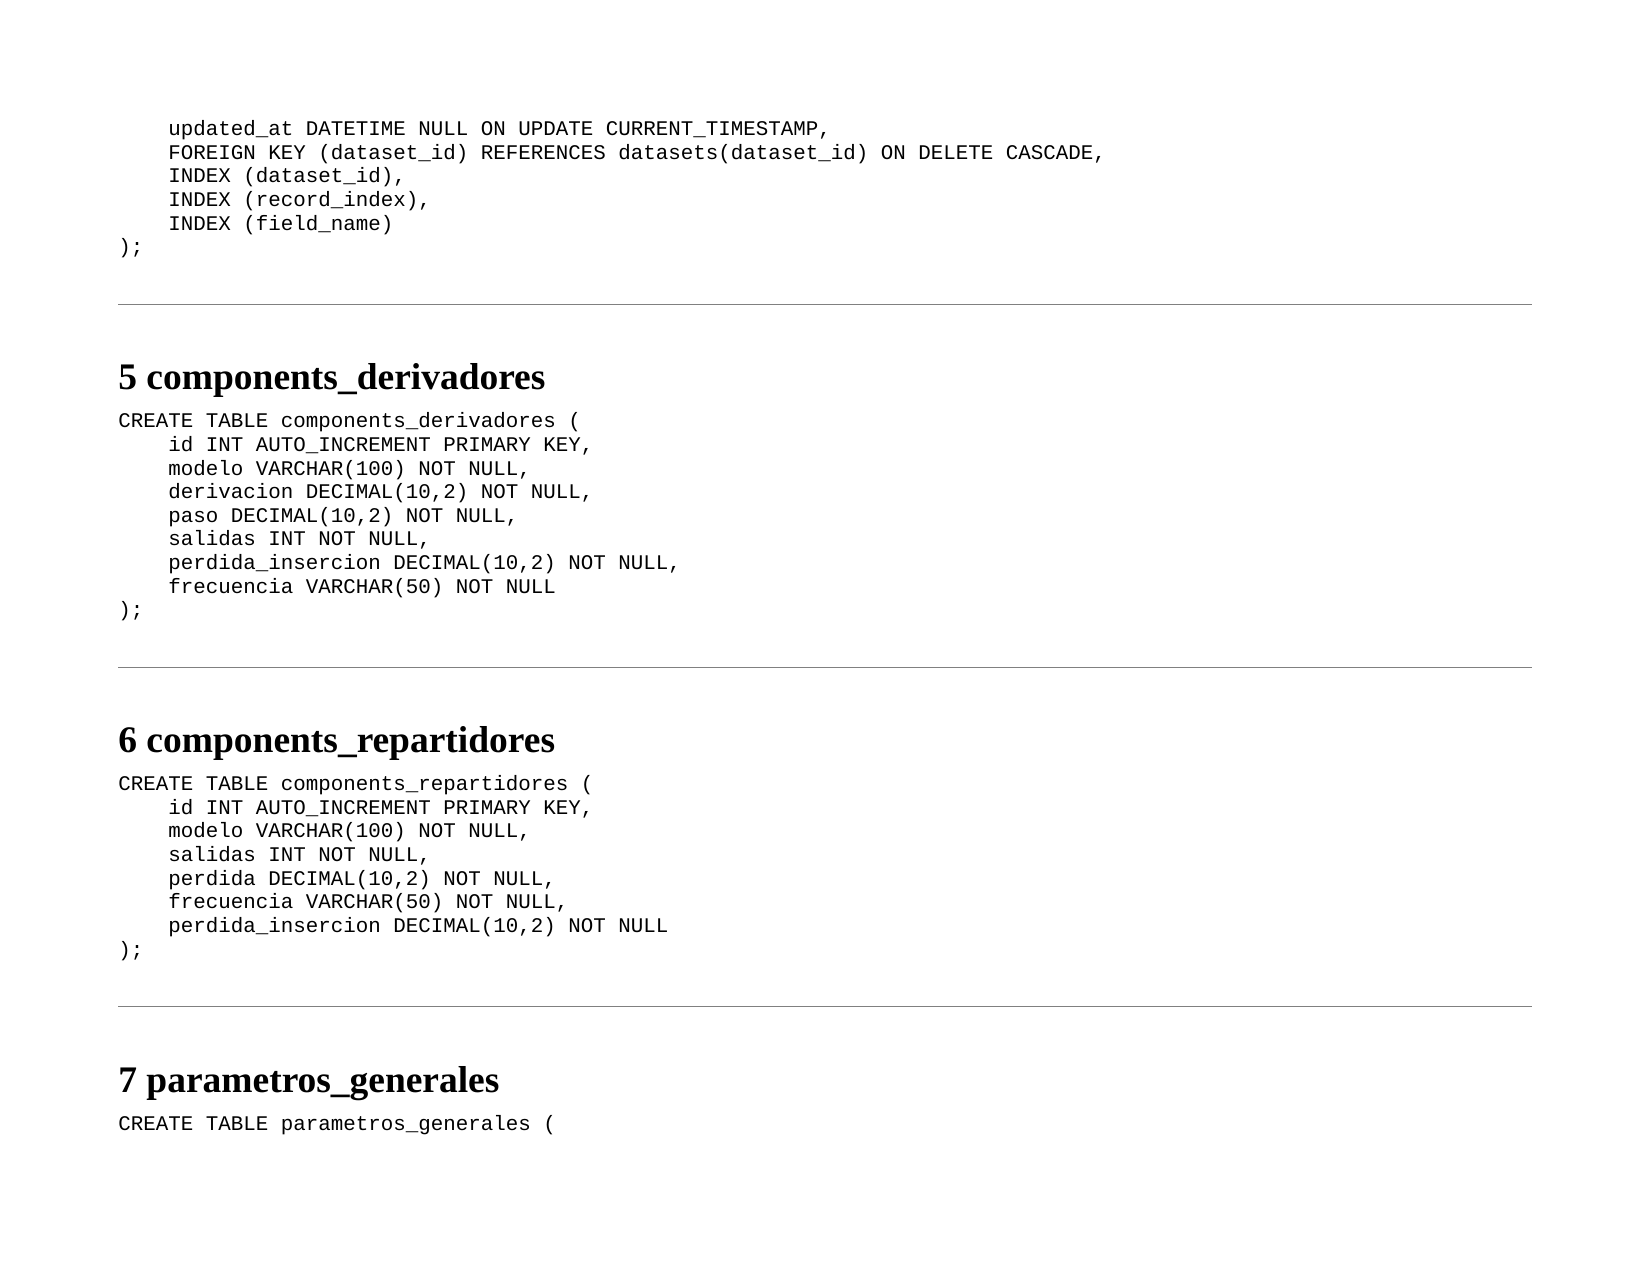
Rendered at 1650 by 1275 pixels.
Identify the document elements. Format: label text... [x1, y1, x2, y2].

text INDEX (dataset_id), [118, 165, 1532, 189]
text paso DECIMAL(10,2) NOT NULL, [118, 505, 1532, 528]
text ); [118, 236, 1532, 260]
text id INT AUTO_INCREMENT PRIMARY KEY, [118, 434, 1532, 457]
text perdida DECIMAL(10,2) NOT NULL, [118, 868, 1532, 891]
subtitle 5 components_derivadores [118, 354, 1532, 398]
subtitle 7 parametros_generales [118, 1057, 1532, 1100]
text salidas INT NOT NULL, [118, 528, 1532, 552]
subtitle 6 components_repartidores [118, 718, 1532, 761]
text CREATE TABLE components_repartidores ( [118, 773, 1532, 797]
text CREATE TABLE parametros_generales ( [118, 1113, 1532, 1136]
text frecuencia VARCHAR(50) NOT NULL, [118, 891, 1532, 915]
text modelo VARCHAR(100) NOT NULL, [118, 457, 1532, 481]
text ); [118, 939, 1532, 962]
text CREATE TABLE components_derivadores ( [118, 410, 1532, 434]
text INDEX (record_index), [118, 189, 1532, 213]
text perdida_insercion DECIMAL(10,2) NOT NULL [118, 915, 1532, 939]
text derivacion DECIMAL(10,2) NOT NULL, [118, 481, 1532, 505]
text updated_at DATETIME NULL ON UPDATE CURRENT_TIMESTAMP, [118, 118, 1532, 142]
text FOREIGN KEY (dataset_id) REFERENCES datasets(dataset_id) ON DELETE CASCADE, [118, 142, 1532, 165]
text frecuencia VARCHAR(50) NOT NULL [118, 576, 1532, 599]
text perdida_insercion DECIMAL(10,2) NOT NULL, [118, 552, 1532, 576]
text modelo VARCHAR(100) NOT NULL, [118, 821, 1532, 844]
text id INT AUTO_INCREMENT PRIMARY KEY, [118, 797, 1532, 821]
text salidas INT NOT NULL, [118, 844, 1532, 868]
text INDEX (field_name) [118, 213, 1532, 236]
text ); [118, 599, 1532, 623]
